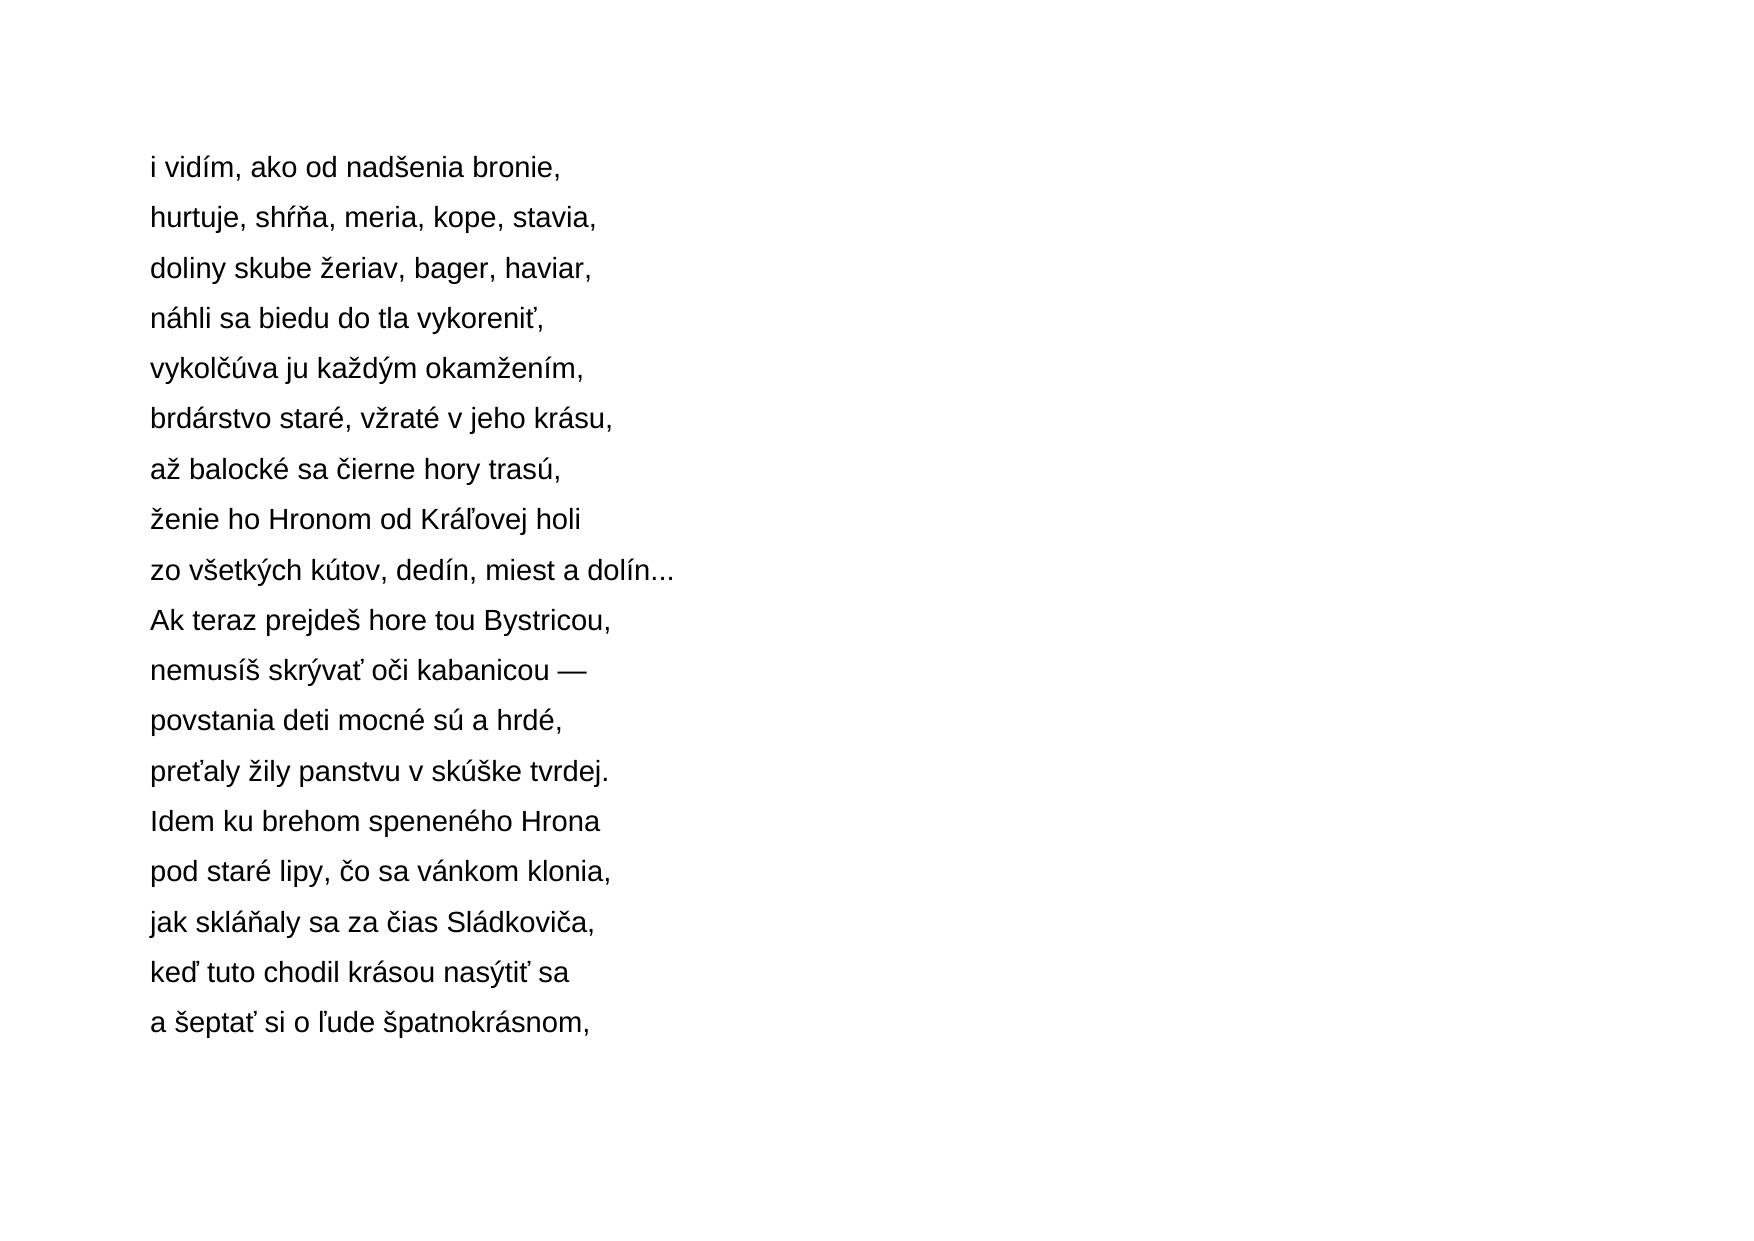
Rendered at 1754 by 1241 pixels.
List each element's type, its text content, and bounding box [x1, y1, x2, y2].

text náhli sa biedu do tla vykoreniť, [150, 301, 1243, 334]
text Idem ku brehom speneného Hrona [150, 804, 1243, 838]
text Ak teraz prejdeš hore tou Bystricou, [150, 603, 1243, 636]
text vykolčúva ju každým okamžením, [150, 351, 1243, 385]
text brdárstvo staré, vžraté v jeho krásu, [150, 402, 1243, 435]
text nemusíš skrývať oči kabanicou — [150, 653, 1243, 687]
text i vidím, ako od nadšenia bronie, [150, 150, 1243, 183]
text hurtuje, shŕňa, meria, kope, stavia, [150, 200, 1243, 234]
text pod staré lipy, čo sa vánkom klonia, [150, 854, 1243, 888]
text preťaly žily panstvu v skúške tvrdej. [150, 754, 1243, 787]
text zo všetkých kútov, dedín, miest a dolín... [150, 552, 1243, 586]
text ženie ho Hronom od Kráľovej holi [150, 502, 1243, 536]
text keď tuto chodil krásou nasýtiť sa [150, 955, 1243, 988]
text až balocké sa čierne hory trasú, [150, 452, 1243, 485]
text a šeptať si o ľude špatnokrásnom, [150, 1005, 1243, 1039]
text jak skláňaly sa za čias Sládkoviča, [150, 905, 1243, 938]
text povstania deti mocné sú a hrdé, [150, 703, 1243, 737]
text doliny skube žeriav, bager, haviar, [150, 251, 1243, 284]
